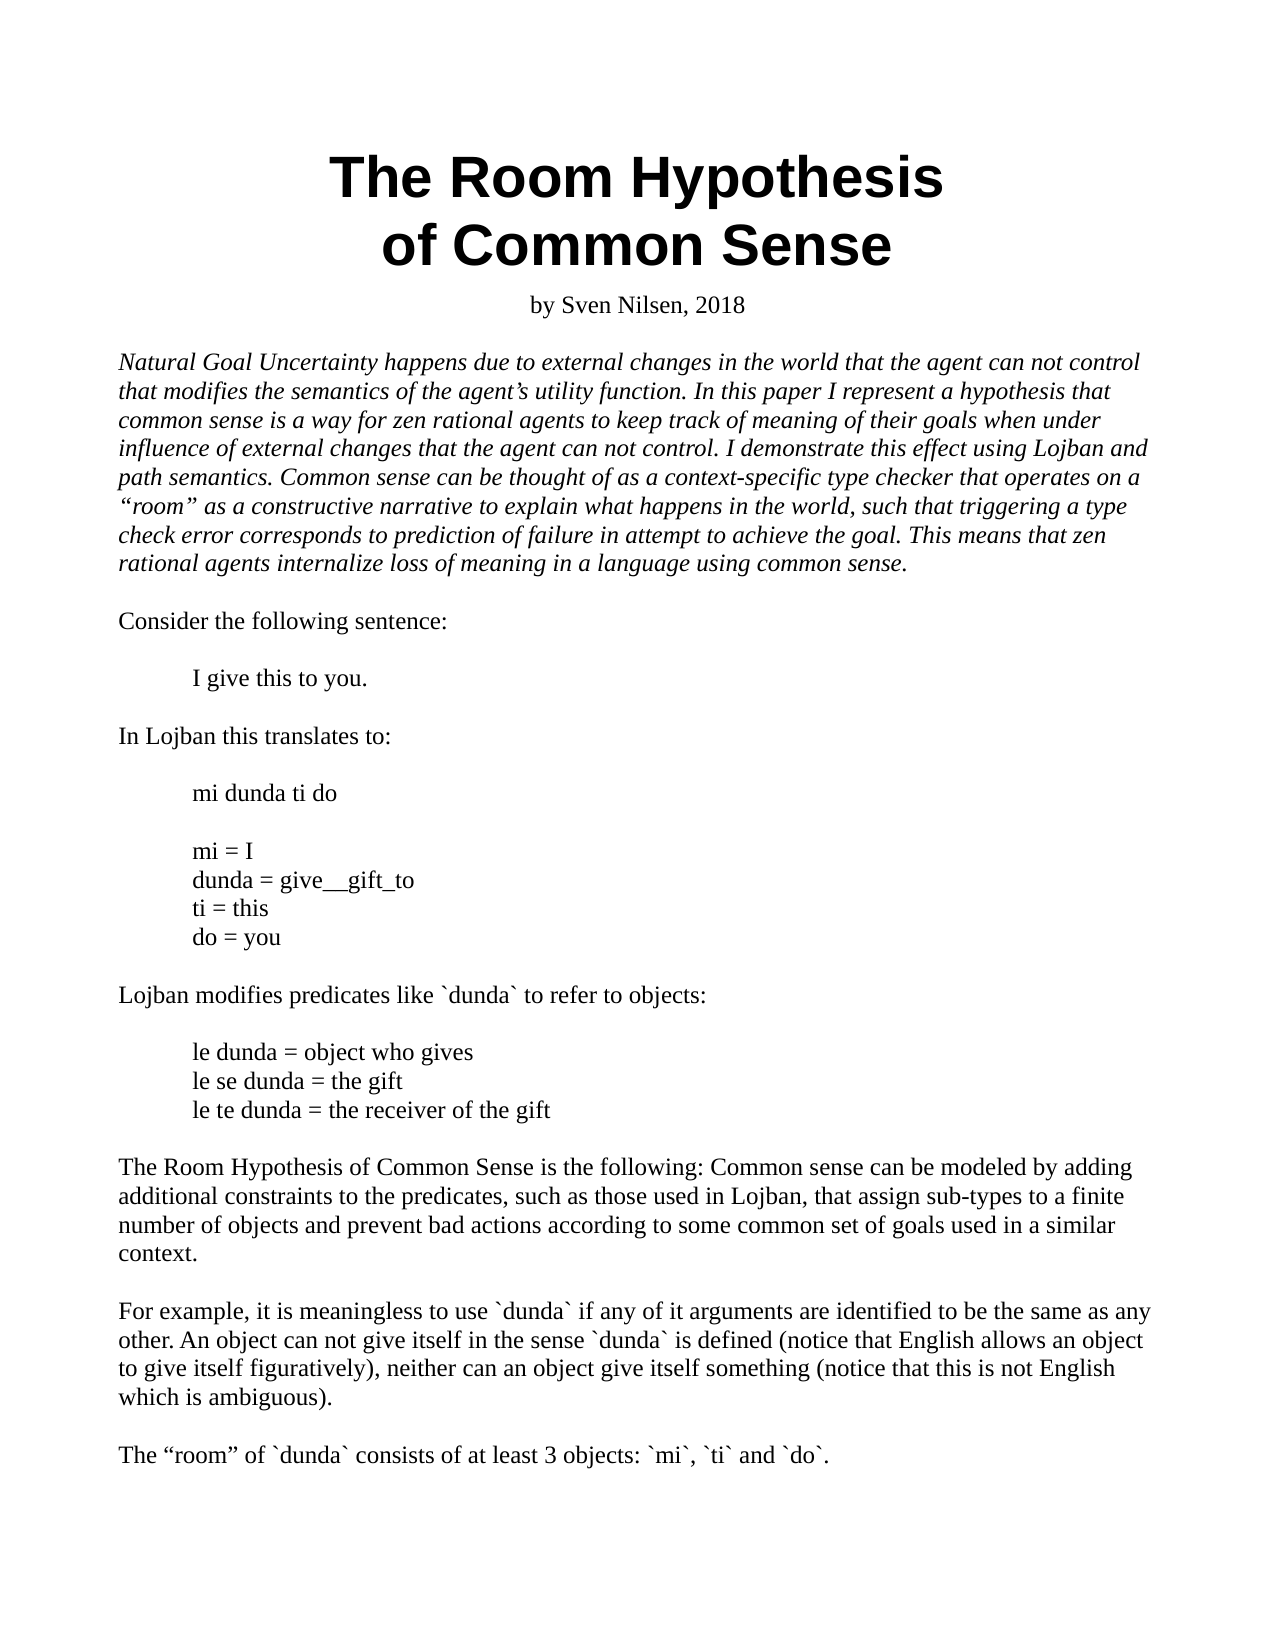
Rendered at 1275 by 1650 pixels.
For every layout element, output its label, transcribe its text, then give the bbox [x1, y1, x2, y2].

text Natural Goal Uncertainty happens due to external changes in the world that the agent can not control that modifies the semantics of the agent’s utility function. In this paper I represent a hypothesis that common sense is a way for zen rational agents to keep track of meaning of their goals when under influence of external changes that the agent can not control. I demonstrate this effect using Lojban and path semantics. Common sense can be thought of as a context-specific type checker that operates on a “room” as a constructive narrative to explain what happens in the world, such that triggering a type check error corresponds to prediction of failure in attempt to achieve the goal. This means that zen rational agents internalize loss of meaning in a language using common sense. [118, 347, 1157, 577]
text dunda = give__gift_to [118, 865, 1157, 893]
text Consider the following sentence: [118, 606, 1157, 635]
text mi = I [118, 836, 1157, 865]
text le dunda = object who gives [118, 1037, 1157, 1066]
text le se dunda = the gift [118, 1066, 1157, 1095]
text ti = this [118, 893, 1157, 922]
text For example, it is meaningless to use `dunda` if any of it arguments are identified to be the same as any other. An object can not give itself in the sense `dunda` is defined (notice that English allows an object to give itself figuratively), neither can an object give itself something (notice that this is not English which is ambiguous). [118, 1296, 1157, 1411]
text do = you [118, 922, 1157, 951]
text Lojban modifies predicates like `dunda` to refer to objects: [118, 980, 1157, 1008]
title The Room Hypothesis of Common Sense [118, 143, 1157, 277]
text The Room Hypothesis of Common Sense is the following: Common sense can be modeled by adding additional constraints to the predicates, such as those used in Lojban, that assign sub-types to a finite number of objects and prevent bad actions according to some common set of goals used in a similar context. [118, 1152, 1157, 1267]
text by Sven Nilsen, 2018 [118, 290, 1157, 318]
text le te dunda = the receiver of the gift [118, 1095, 1157, 1123]
text mi dunda ti do [118, 778, 1157, 807]
text In Lojban this translates to: [118, 721, 1157, 750]
text The “room” of `dunda` consists of at least 3 objects: `mi`, `ti` and `do`. [118, 1440, 1157, 1468]
text I give this to you. [118, 663, 1157, 692]
